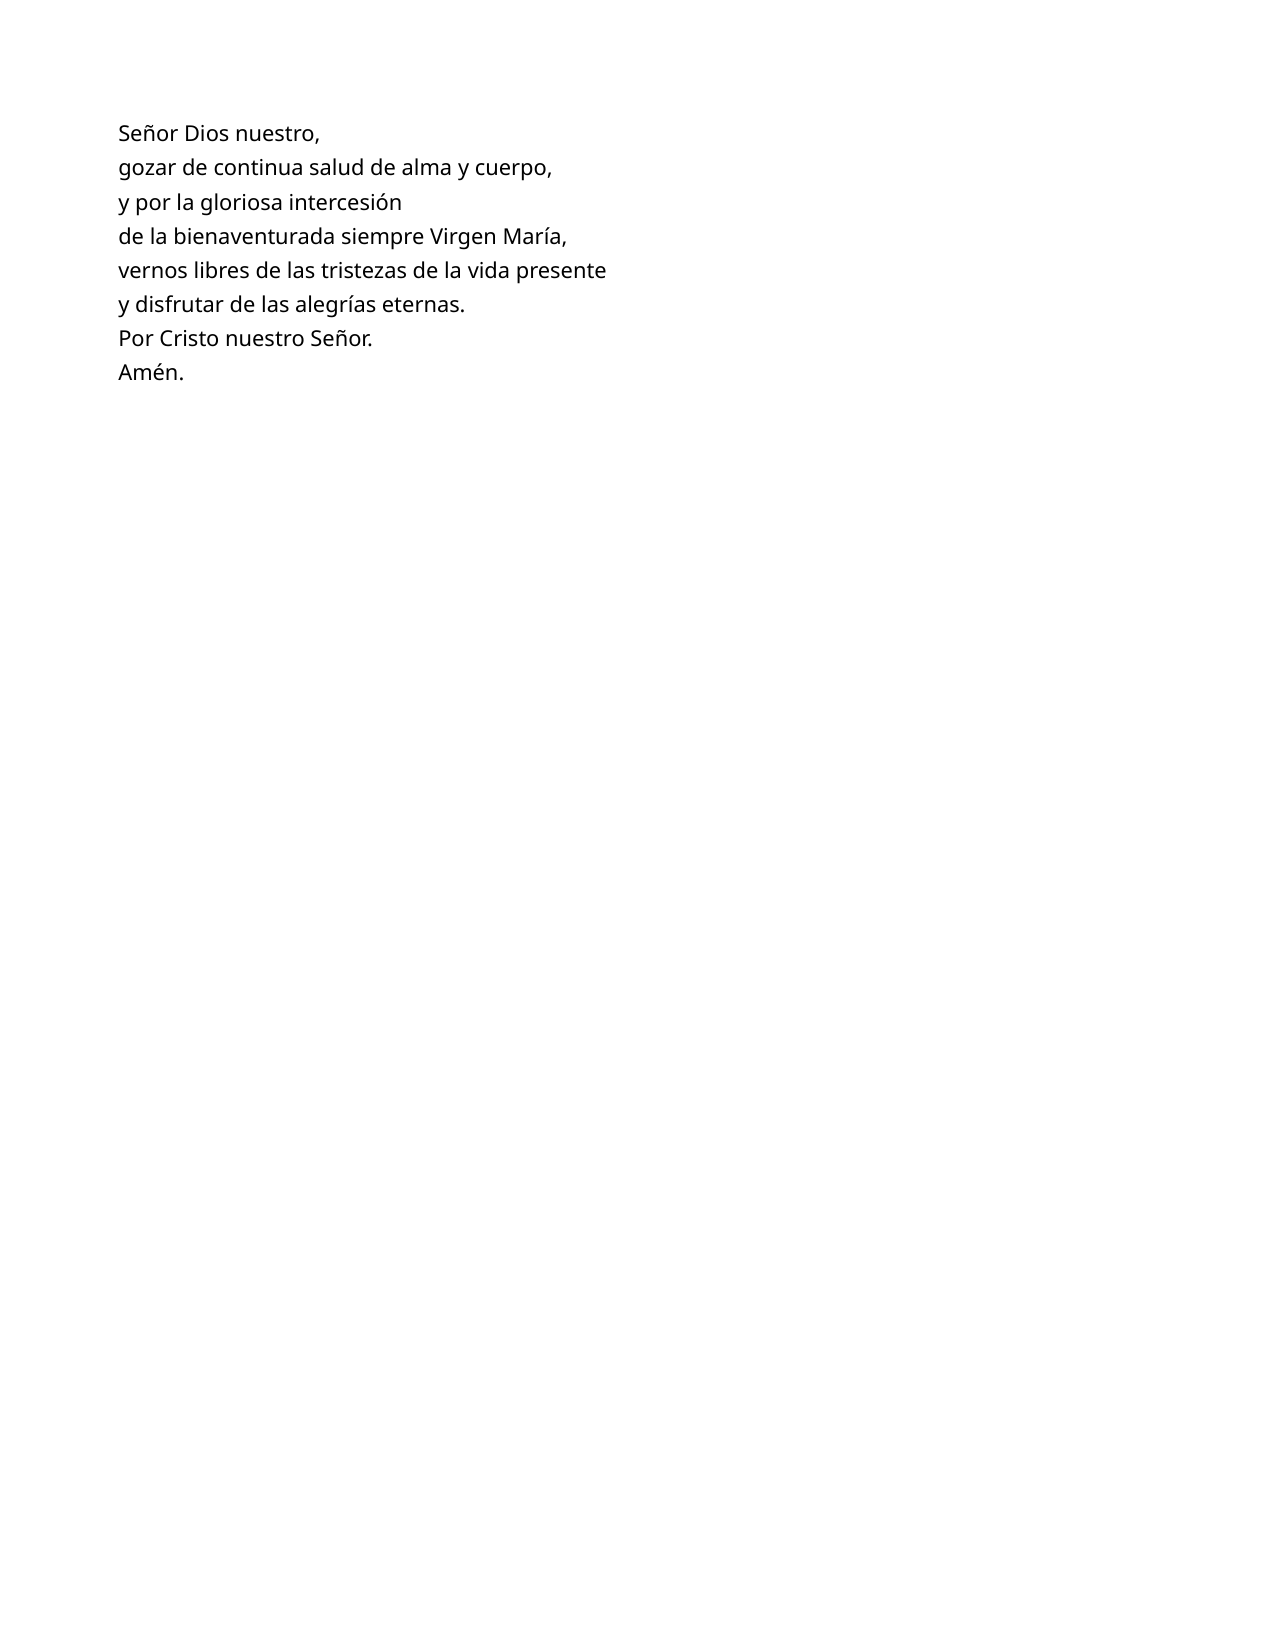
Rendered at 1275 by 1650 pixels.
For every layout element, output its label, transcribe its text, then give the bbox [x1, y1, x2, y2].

text Señor Dios nuestro, gozar de continua salud de alma y cuerpo, y por la gloriosa intercesión de la bienaventurada siempre Virgen María, vernos libres de las tristezas de la vida presente y disfrutar de las alegrías eternas. Por Cristo nuestro Señor. Amén. [118, 118, 1157, 387]
